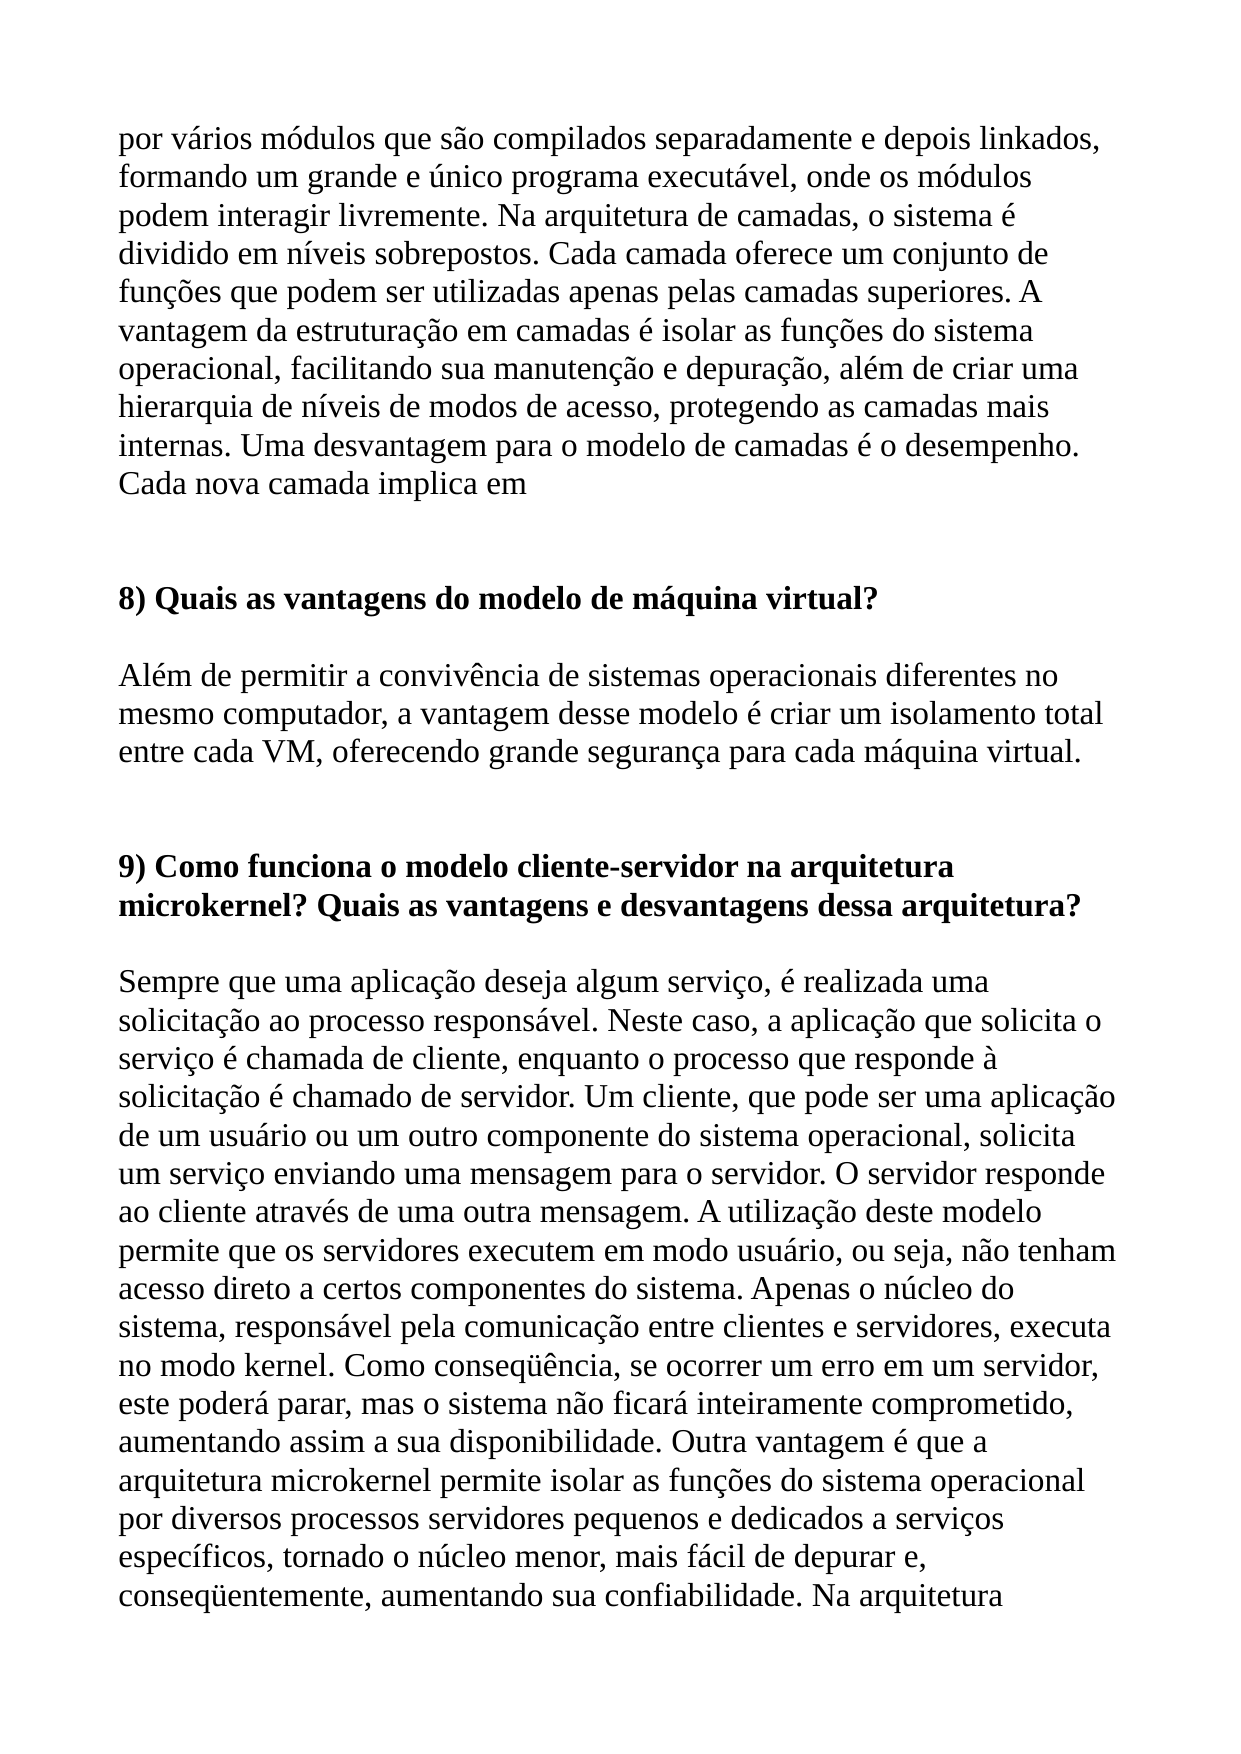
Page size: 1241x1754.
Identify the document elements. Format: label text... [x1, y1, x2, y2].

text 9) Como funciona o modelo cliente-servidor na arquitetura microkernel? Quais as vantagens e desvantagens dessa arquitetura? [118, 846, 1122, 923]
text Sempre que uma aplicação deseja algum serviço, é realizada uma solicitação ao processo responsável. Neste caso, a aplicação que solicita o serviço é chamada de cliente, enquanto o processo que responde à solicitação é chamado de servidor. Um cliente, que pode ser uma aplicação de um usuário ou um outro componente do sistema operacional, solicita um serviço enviando uma mensagem para o servidor. O servidor responde ao cliente através de uma outra mensagem. A utilização deste modelo permite que os servidores executem em modo usuário, ou seja, não tenham acesso direto a certos componentes do sistema. Apenas o núcleo do sistema, responsável pela comunicação entre clientes e servidores, executa no modo kernel. Como conseqüência, se ocorrer um erro em um servidor, este poderá parar, mas o sistema não ficará inteiramente comprometido, aumentando assim a sua disponibilidade. Outra vantagem é que a arquitetura microkernel permite isolar as funções do sistema operacional por diversos processos servidores pequenos e dedicados a serviços específicos, tornado o núcleo menor, mais fácil de depurar e, conseqüentemente, aumentando sua confiabilidade. Na arquitetura [118, 961, 1122, 1613]
text Além de permitir a convivência de sistemas operacionais diferentes no mesmo computador, a vantagem desse modelo é criar um isolamento total entre cada VM, oferecendo grande segurança para cada máquina virtual. [118, 655, 1122, 770]
text 8) Quais as vantagens do modelo de máquina virtual? [118, 578, 1122, 616]
text por vários módulos que são compilados separadamente e depois linkados, formando um grande e único programa executável, onde os módulos podem interagir livremente. Na arquitetura de camadas, o sistema é dividido em níveis sobrepostos. Cada camada oferece um conjunto de funções que podem ser utilizadas apenas pelas camadas superiores. A vantagem da estruturação em camadas é isolar as funções do sistema operacional, facilitando sua manutenção e depuração, além de criar uma hierarquia de níveis de modos de acesso, protegendo as camadas mais internas. Uma desvantagem para o modelo de camadas é o desempenho. Cada nova camada implica em [118, 118, 1122, 501]
